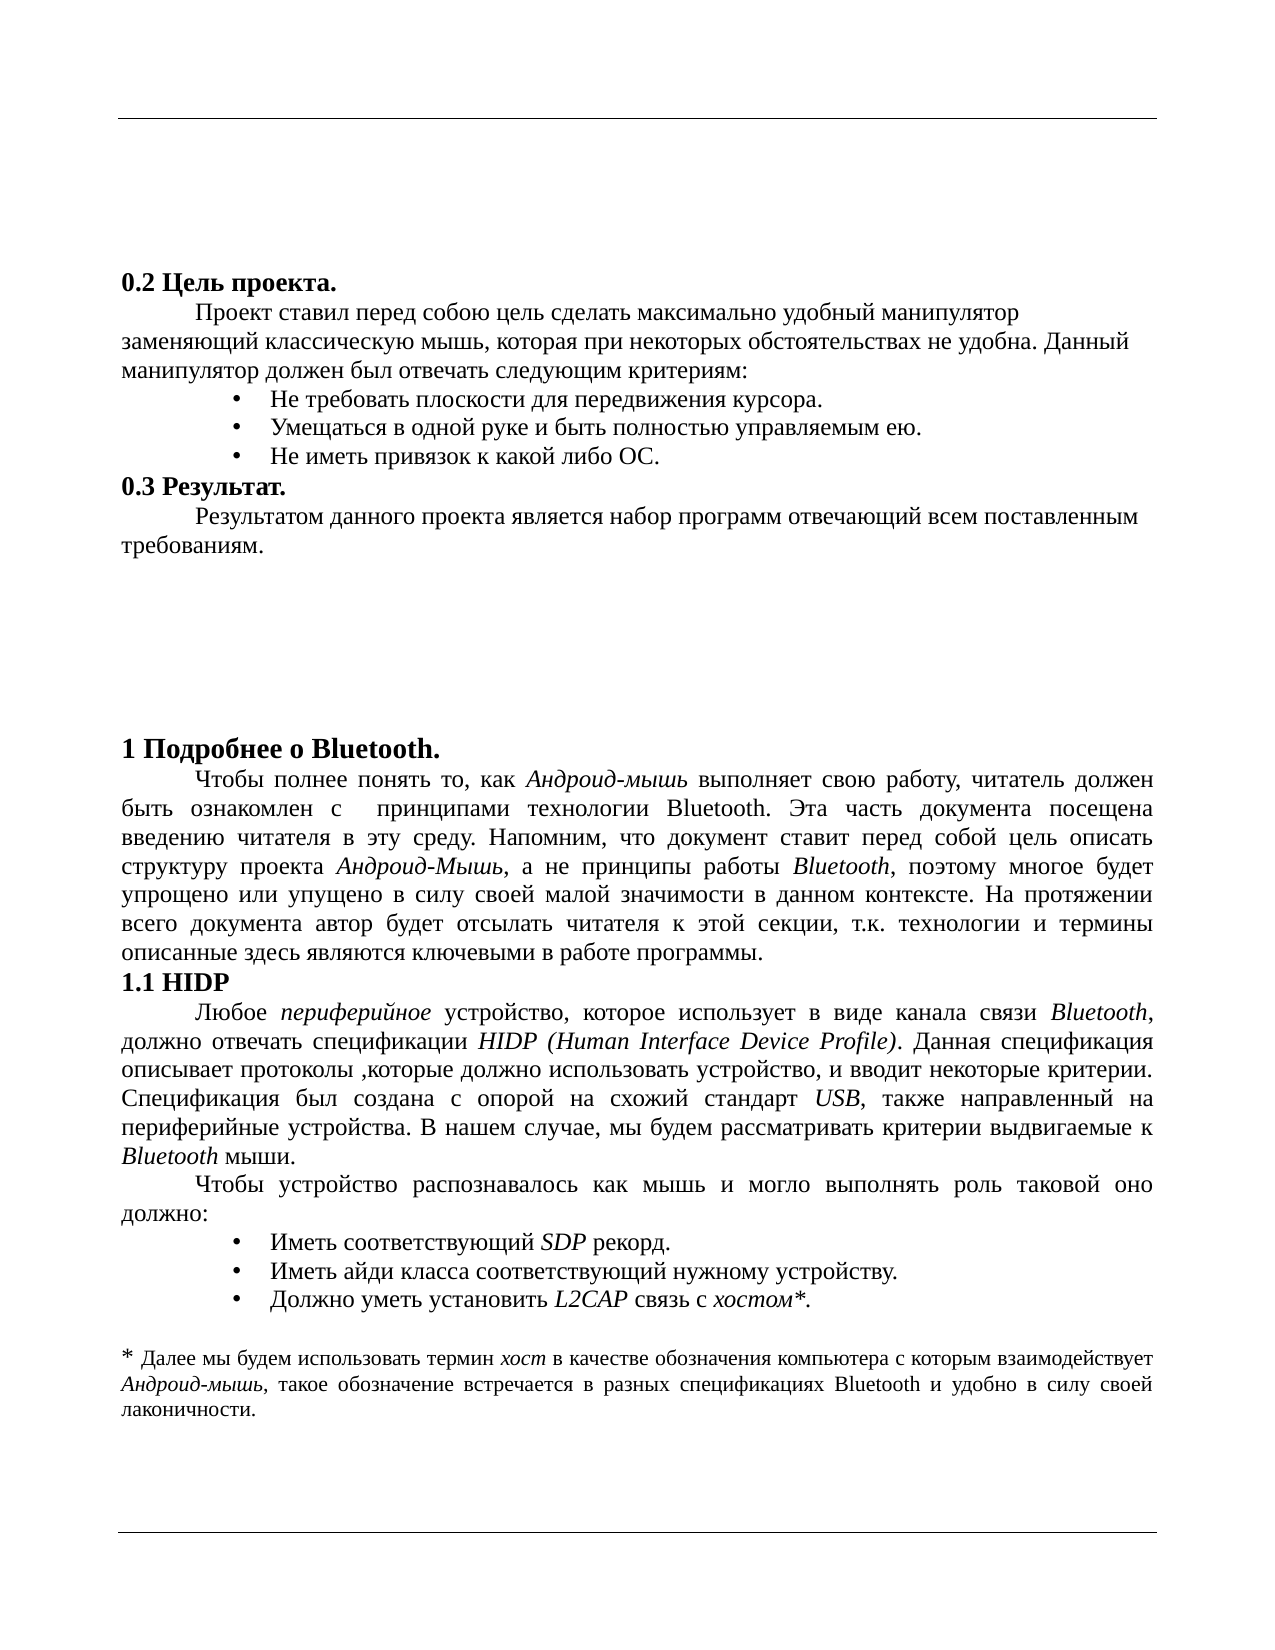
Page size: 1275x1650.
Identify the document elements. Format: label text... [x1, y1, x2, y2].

text Результатом данного проекта является набор программ отвечающий всем поставленным требованиям. [121, 501, 1154, 558]
text 1 Подробнее о Bluetooth. [121, 731, 1154, 764]
text Чтобы устройство распознавалось как мышь и могло выполнять роль таковой оно должно: [121, 1169, 1154, 1227]
text Проект ставил перед собою цель сделать максимально удобный манипулятор заменяющий классическую мышь, которая при некоторых обстоятельствах не удобна. Данный манипулятор должен был отвечать следующим критериям: [121, 297, 1154, 384]
text 0.3 Результат. [121, 470, 1154, 501]
text 1.1 HIDP [121, 966, 1154, 997]
list Не требовать плоскости для передвижения курсора. [232, 384, 1154, 412]
list Иметь айди класса соответствующий нужному устройству. [232, 1256, 1154, 1284]
text Чтобы полнее понять то, как Андроид-мышь выполняет свою работу, читатель должен быть ознакомлен с принципами технологии Bluetooth. Эта часть документа посещена введению читателя в эту среду. Напомним, что документ ставит перед собой цель описать структуру проекта Андроид-Мышь, а не принципы работы Bluetooth, поэтому многое будет упрощено или упущено в силу своей малой значимости в данном контексте. На протяжении всего документа автор будет отсылать читателя к этой секции, т.к. технологии и термины описанные здесь являются ключевыми в работе программы. [121, 764, 1154, 966]
text 0.2 Цель проекта. [121, 266, 1154, 297]
list Не иметь привязок к какой либо ОС. [232, 441, 1154, 470]
list Умещаться в одной руке и быть полностью управляемым ею. [232, 412, 1154, 441]
text * Далее мы будем использовать термин хост в качестве обозначения компьютера с которым взаимодействует Андроид-мышь, такое обозначение встречается в разных спецификациях Bluetooth и удобно в силу своей лаконичности. [121, 1342, 1154, 1421]
list Иметь соответствующий SDP рекорд. [232, 1227, 1154, 1256]
text Любое периферийное устройство, которое использует в виде канала связи Bluetooth, должно отвечать спецификации HIDP (Human Interface Device Profile). Данная спецификация описывает протоколы ,которые должно использовать устройство, и вводит некоторые критерии. Спецификация был создана с опорой на схожий стандарт USB, также направленный на периферийные устройства. В нашем случае, мы будем рассматривать критерии выдвигаемые к Bluetooth мыши. [121, 997, 1154, 1169]
list Должно уметь установить L2CAP связь с хостом*. [232, 1284, 1154, 1313]
